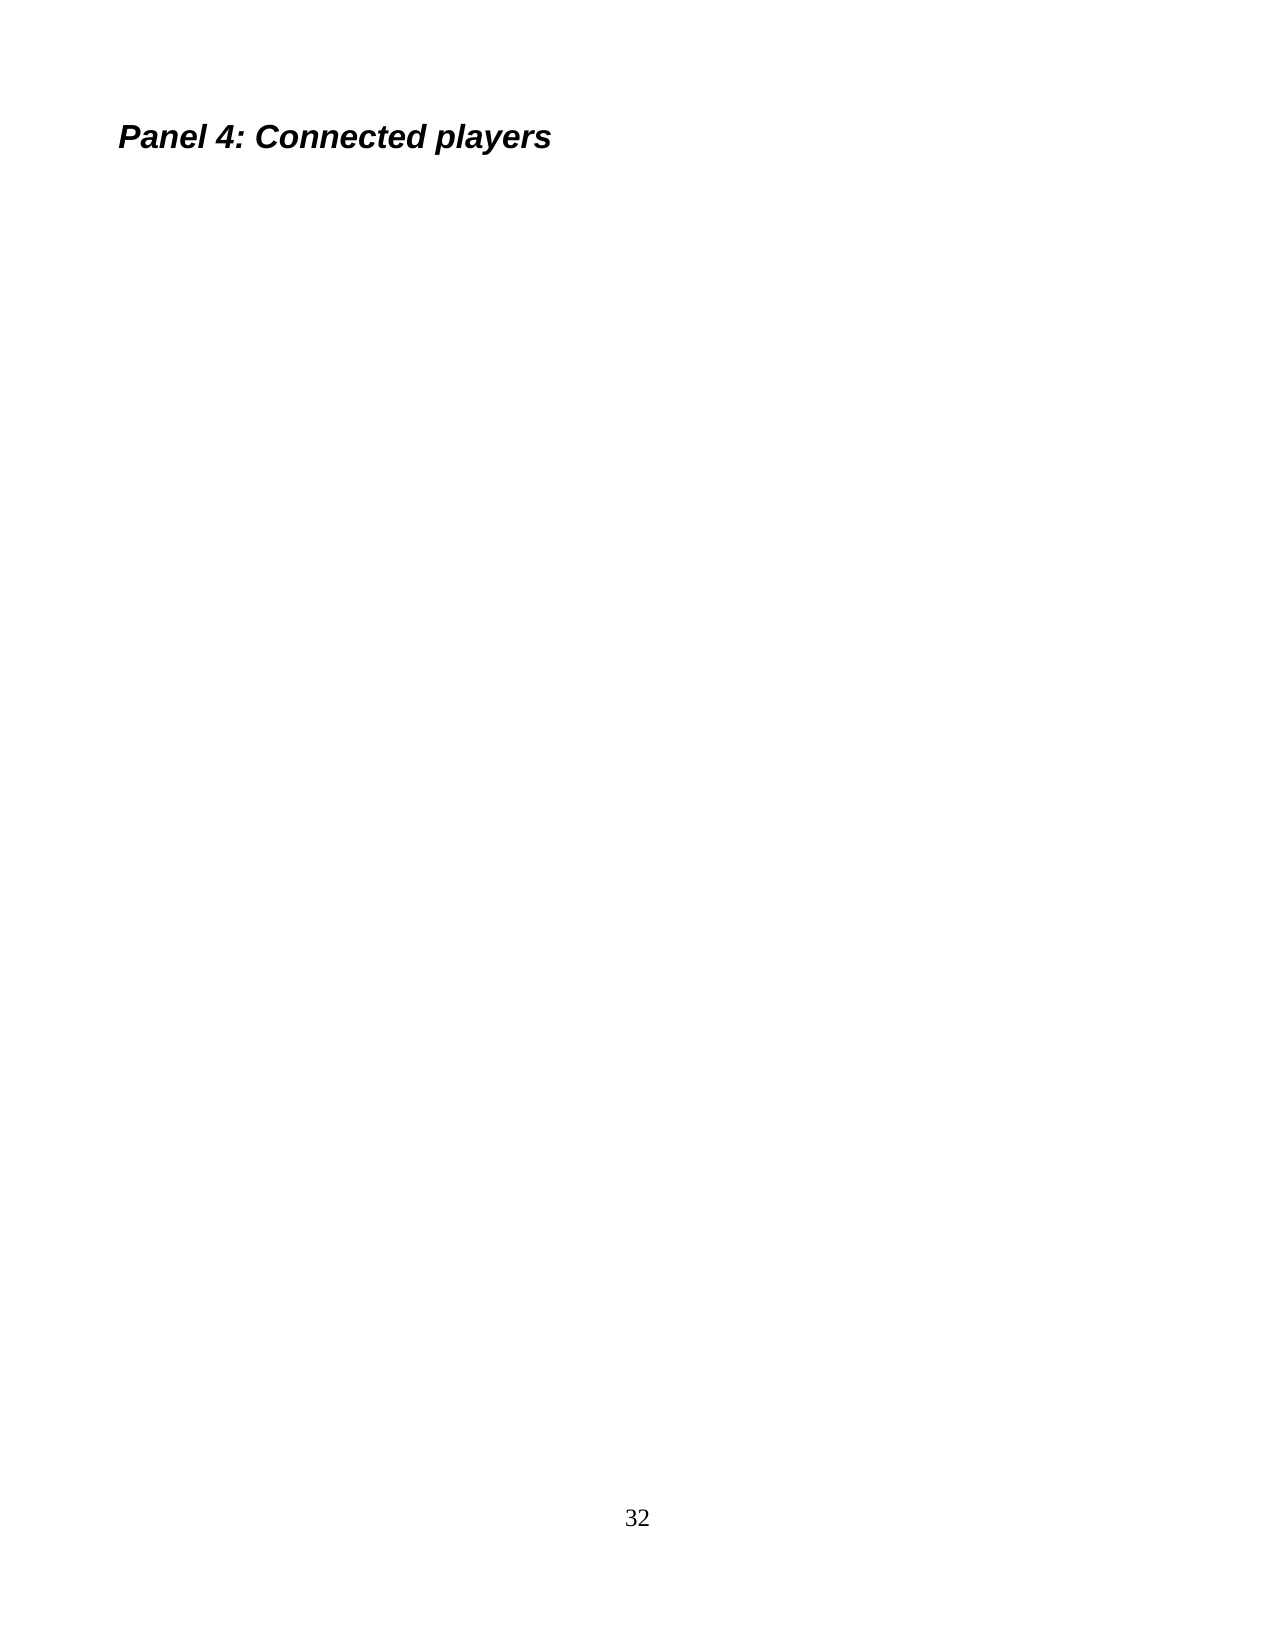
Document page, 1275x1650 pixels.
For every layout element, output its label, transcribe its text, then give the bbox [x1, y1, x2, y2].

text Panel 4: Connected players [118, 118, 1157, 155]
